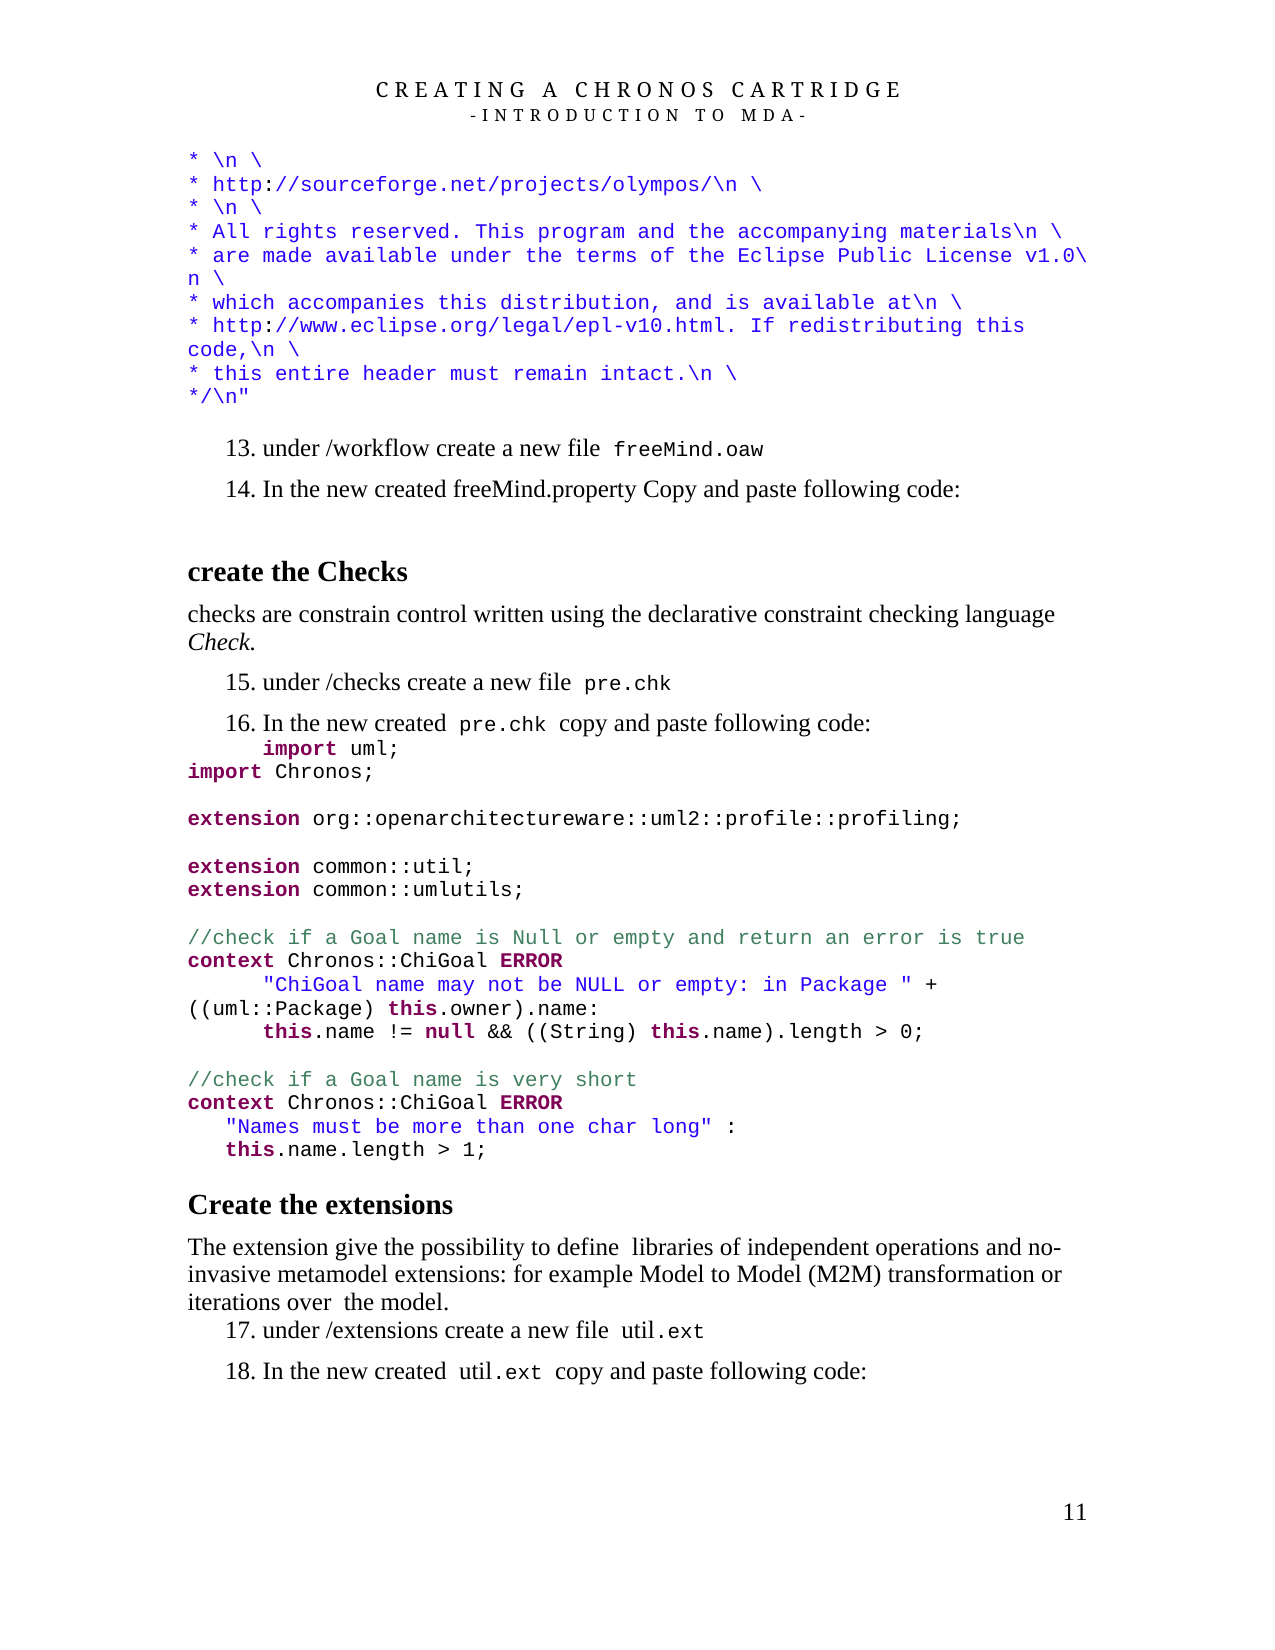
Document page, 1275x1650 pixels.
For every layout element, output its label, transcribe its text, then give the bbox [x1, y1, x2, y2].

text */\n" [187, 386, 1087, 434]
text extension common::util; [187, 856, 1087, 879]
text * this entire header must remain intact.\n \ [187, 363, 1087, 386]
text * which accompanies this distribution, and is available at\n \ [187, 292, 1087, 316]
text * are made available under the terms of the Eclipse Public License v1.0\n \ [187, 244, 1087, 292]
text import Chronos; [187, 761, 1087, 785]
text this.name.length > 1; [187, 1139, 1087, 1163]
list under /workflow create a new file freeMind.oaw [225, 434, 1087, 462]
list under /checks create a new file pre.chk [225, 668, 1087, 696]
list In the new created pre.chk copy and paste following code: import uml; [225, 709, 1087, 761]
text context Chronos::ChiGoal ERROR [187, 1092, 1087, 1116]
subtitle Create the extensions [187, 1188, 1087, 1220]
text //check if a Goal name is very short [187, 1068, 1087, 1092]
text extension common::umlutils; [187, 879, 1087, 903]
text checks are constrain control written using the declarative constraint checking language Check. [187, 600, 1087, 655]
text context Chronos::ChiGoal ERROR [187, 950, 1087, 974]
text this.name != null && ((String) this.name).length > 0; [187, 1021, 1087, 1045]
text "Names must be more than one char long" : [187, 1116, 1087, 1139]
text The extension give the possibility to define libraries of independent operations and no-invasive metamodel extensions: for example Model to Model (M2M) transformation or iterations over the model. [187, 1233, 1087, 1316]
text "ChiGoal name may not be NULL or empty: in Package " + ((uml::Package) this.owner).name: [187, 974, 1087, 1021]
text * http://www.eclipse.org/legal/epl-v10.html. If redistributing this code,\n \ [187, 316, 1087, 363]
list In the new created freeMind.property Copy and paste following code: [225, 475, 1087, 530]
list under /extensions create a new file util.ext [225, 1316, 1087, 1344]
text * \n \ [187, 197, 1087, 221]
subtitle create the Checks [187, 555, 1087, 587]
text * \n \ [187, 150, 1087, 174]
text //check if a Goal name is Null or empty and return an error is true [187, 927, 1087, 950]
text * All rights reserved. This program and the accompanying materials\n \ [187, 221, 1087, 244]
list In the new created util.ext copy and paste following code: [225, 1357, 1087, 1441]
text extension org::openarchitectureware::uml2::profile::profiling; [187, 808, 1087, 832]
text * http://sourceforge.net/projects/olympos/\n \ [187, 174, 1087, 197]
